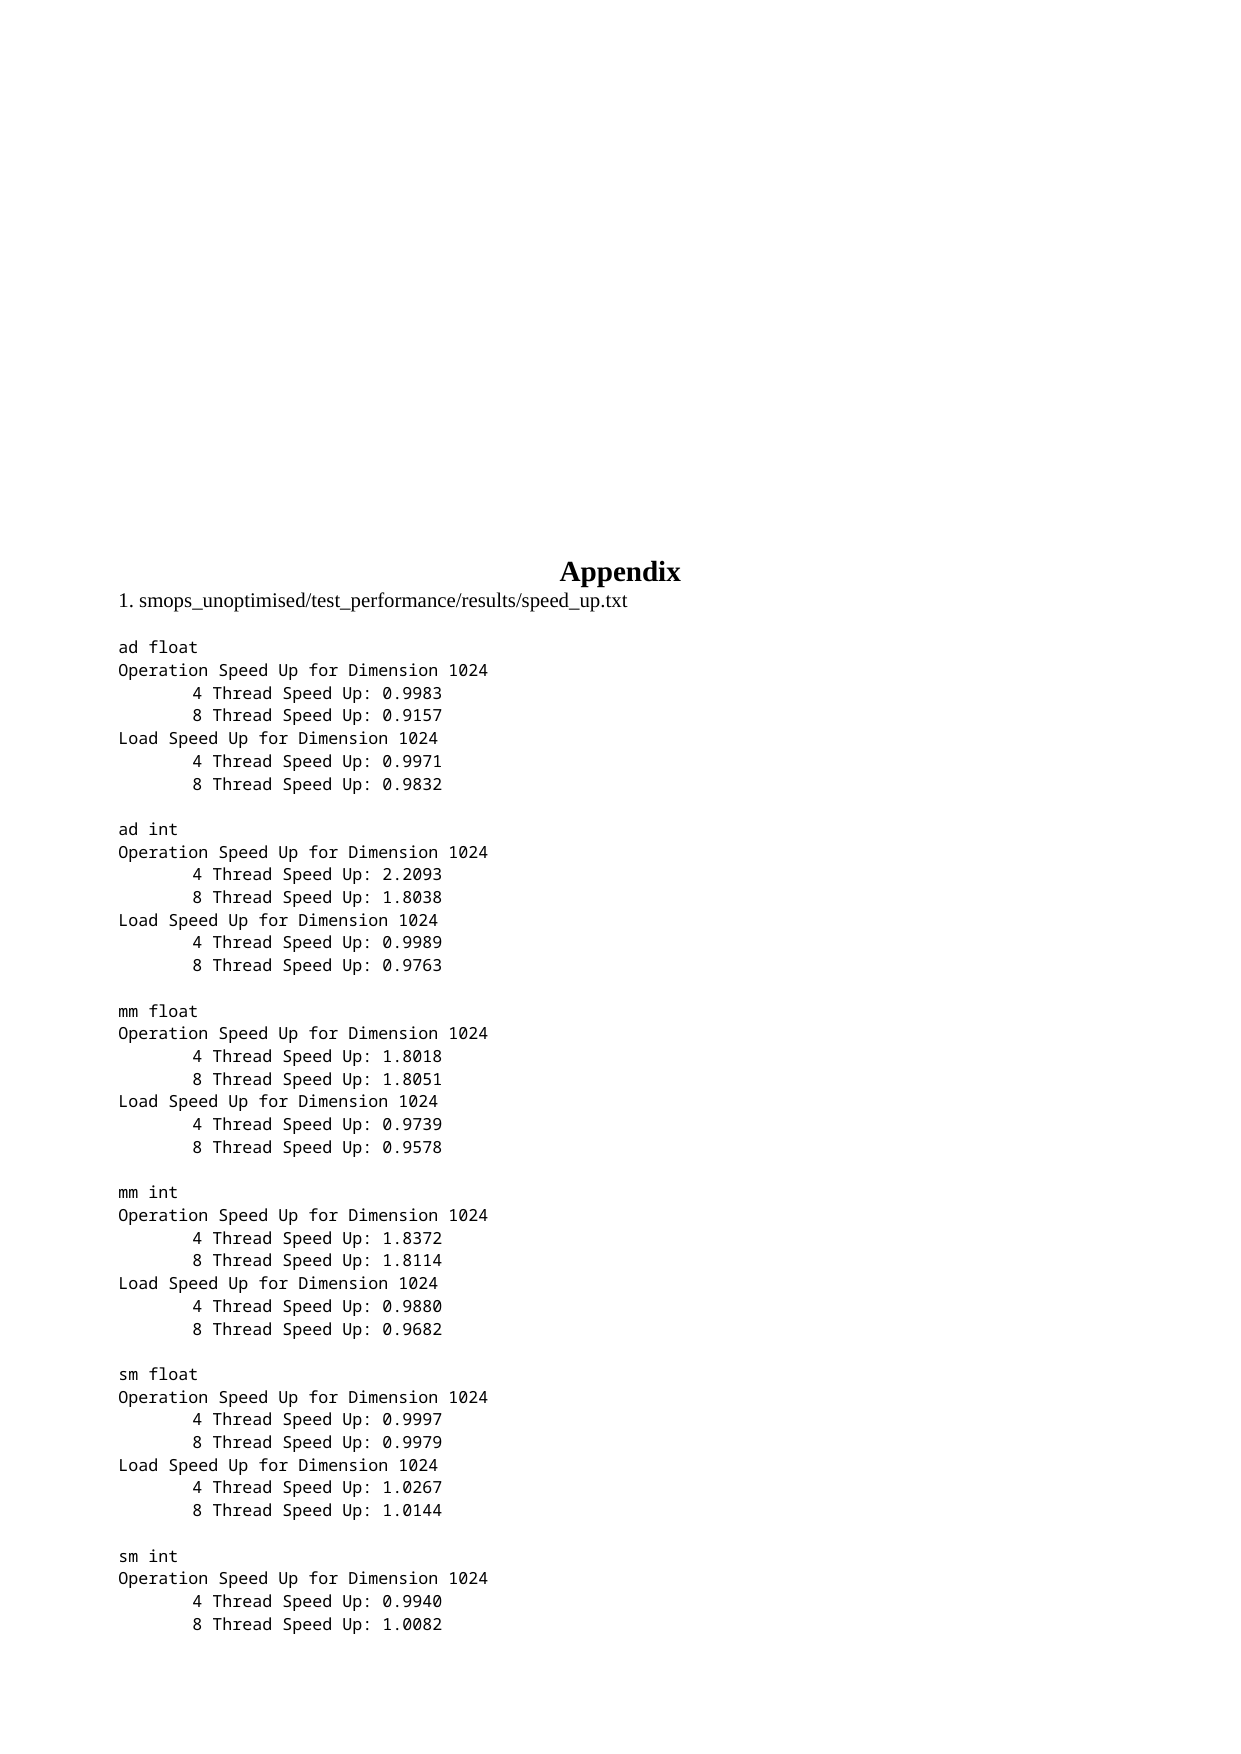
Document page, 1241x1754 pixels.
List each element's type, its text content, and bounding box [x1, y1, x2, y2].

text 4 Thread Speed Up: 2.2093 [118, 863, 1122, 886]
text 4 Thread Speed Up: 0.9739 [118, 1113, 1122, 1135]
text 8 Thread Speed Up: 1.8038 [118, 886, 1122, 908]
text ad int [118, 817, 1122, 840]
text 1. smops_unoptimised/test_performance/results/speed_up.txt [118, 588, 1122, 612]
text 8 Thread Speed Up: 0.9578 [118, 1135, 1122, 1158]
text sm int [118, 1544, 1122, 1567]
text 4 Thread Speed Up: 1.8372 [118, 1226, 1122, 1249]
text 4 Thread Speed Up: 0.9940 [118, 1589, 1122, 1612]
text sm float [118, 1362, 1122, 1385]
text 8 Thread Speed Up: 0.9763 [118, 954, 1122, 976]
text Load Speed Up for Dimension 1024 [118, 1453, 1122, 1476]
text 8 Thread Speed Up: 1.8051 [118, 1067, 1122, 1090]
text mm float [118, 999, 1122, 1022]
text 8 Thread Speed Up: 0.9682 [118, 1317, 1122, 1340]
text 8 Thread Speed Up: 1.8114 [118, 1249, 1122, 1272]
text 8 Thread Speed Up: 1.0144 [118, 1499, 1122, 1521]
text Load Speed Up for Dimension 1024 [118, 908, 1122, 931]
text 4 Thread Speed Up: 1.0267 [118, 1476, 1122, 1499]
text Operation Speed Up for Dimension 1024 [118, 658, 1122, 681]
text 4 Thread Speed Up: 0.9997 [118, 1408, 1122, 1431]
text Load Speed Up for Dimension 1024 [118, 727, 1122, 749]
text 4 Thread Speed Up: 0.9880 [118, 1294, 1122, 1317]
text Load Speed Up for Dimension 1024 [118, 1272, 1122, 1294]
text Operation Speed Up for Dimension 1024 [118, 1385, 1122, 1408]
text 4 Thread Speed Up: 1.8018 [118, 1044, 1122, 1067]
text Operation Speed Up for Dimension 1024 [118, 1203, 1122, 1226]
text 8 Thread Speed Up: 0.9832 [118, 772, 1122, 795]
text 4 Thread Speed Up: 0.9971 [118, 749, 1122, 772]
text 8 Thread Speed Up: 0.9157 [118, 704, 1122, 727]
text Load Speed Up for Dimension 1024 [118, 1090, 1122, 1113]
text ad float [118, 636, 1122, 658]
text Operation Speed Up for Dimension 1024 [118, 1022, 1122, 1044]
text 8 Thread Speed Up: 0.9979 [118, 1431, 1122, 1453]
text Appendix [118, 554, 1122, 588]
text 8 Thread Speed Up: 1.0082 [118, 1612, 1122, 1635]
text Operation Speed Up for Dimension 1024 [118, 840, 1122, 863]
text mm int [118, 1181, 1122, 1203]
text 4 Thread Speed Up: 0.9983 [118, 681, 1122, 704]
text Operation Speed Up for Dimension 1024 [118, 1567, 1122, 1589]
text 4 Thread Speed Up: 0.9989 [118, 931, 1122, 954]
